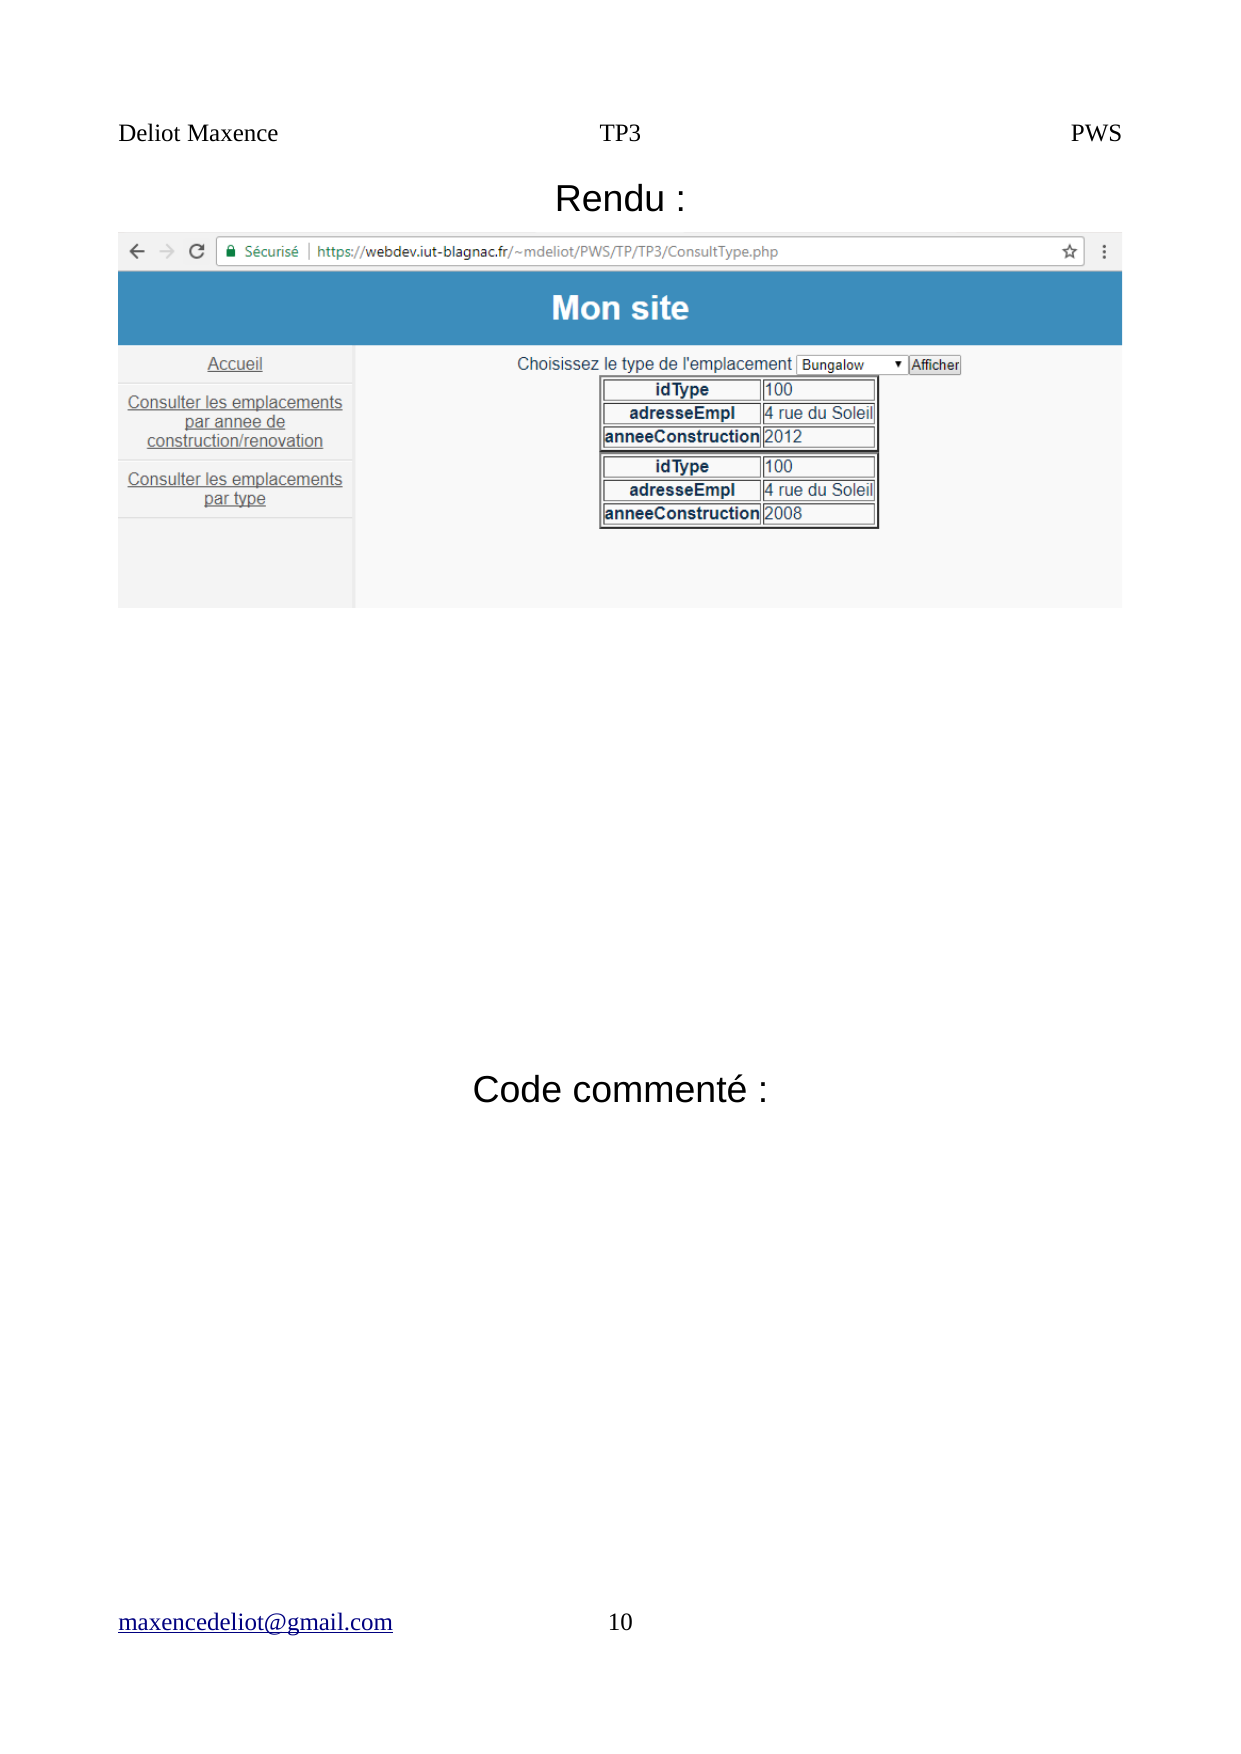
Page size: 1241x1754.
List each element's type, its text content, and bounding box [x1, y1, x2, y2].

subtitle Code commenté : [118, 1067, 1122, 1111]
subtitle Rendu : [118, 176, 1122, 219]
picture [118, 232, 1123, 608]
